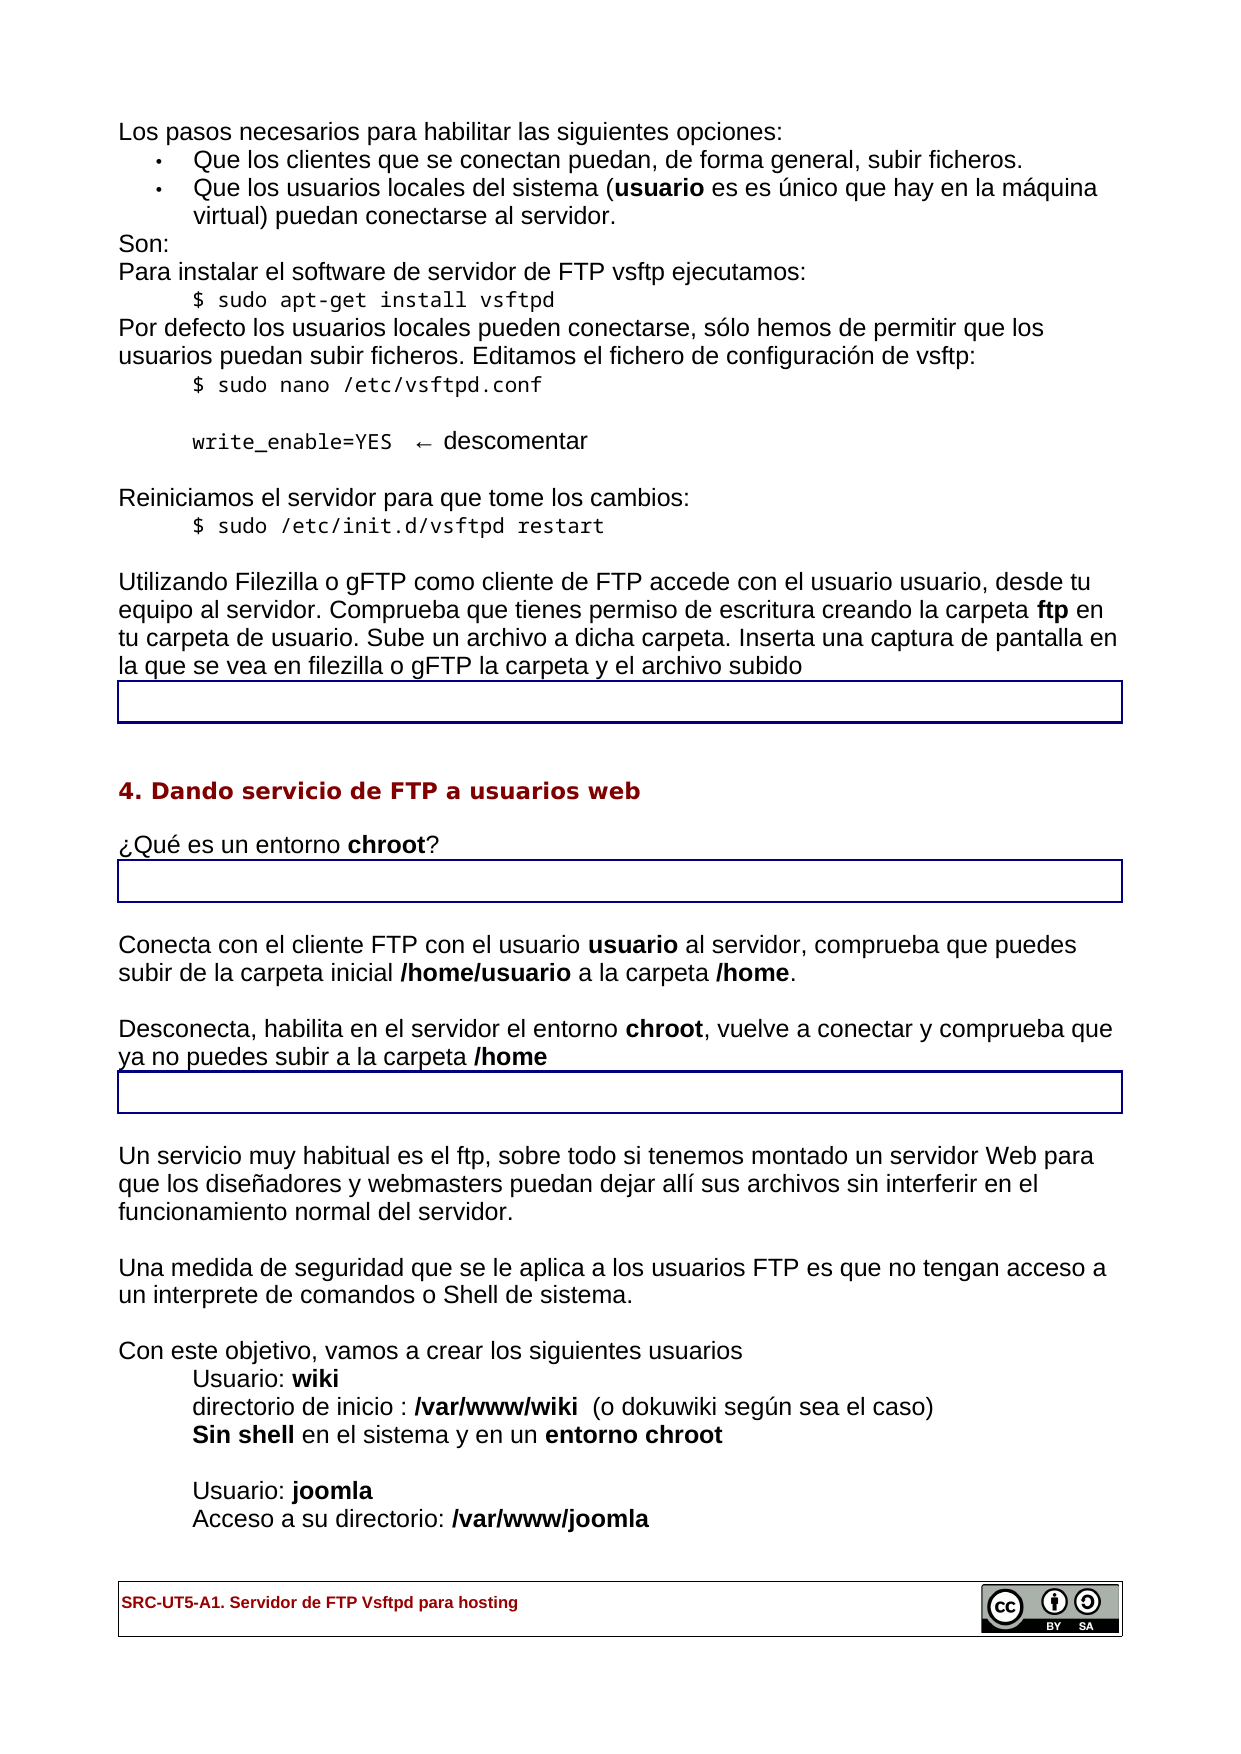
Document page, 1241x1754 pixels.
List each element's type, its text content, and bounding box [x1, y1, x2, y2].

text 4. Dando servicio de FTP a usuarios web [118, 778, 1122, 805]
text Un servicio muy habitual es el ftp, sobre todo si tenemos montado un servidor Web para que los diseñadores y webmasters puedan dejar allí sus archivos sin interferir en el funcionamiento normal del servidor. [118, 1142, 1122, 1226]
text $ sudo apt-get install vsftpd [192, 286, 1122, 314]
text Para instalar el software de servidor de FTP vsftp ejecutamos: [118, 258, 1122, 286]
text Reiniciamos el servidor para que tome los cambios: [118, 483, 1122, 511]
text Usuario: wiki [192, 1365, 1122, 1393]
text Los pasos necesarios para habilitar las siguientes opciones: [118, 118, 1122, 146]
text Desconecta, habilita en el servidor el entorno chroot, vuelve a conectar y comprueba que ya no puedes subir a la carpeta /home [118, 1014, 1122, 1070]
text Son: [118, 230, 1122, 258]
text Con este objetivo, vamos a crear los siguientes usuarios [118, 1337, 1122, 1365]
text Conecta con el cliente FTP con el usuario usuario al servidor, comprueba que puedes subir de la carpeta inicial /home/usuario a la carpeta /home. [118, 931, 1122, 987]
text ¿Qué es un entorno chroot? [118, 831, 1122, 859]
table_header [119, 861, 1121, 901]
text Una medida de seguridad que se le aplica a los usuarios FTP es que no tengan acceso a un interprete de comandos o Shell de sistema. [118, 1253, 1122, 1309]
text Usuario: joomla Acceso a su directorio: /var/www/joomla [192, 1477, 1122, 1533]
text directorio de inicio : /var/www/wiki (o dokuwiki según sea el caso) [192, 1393, 1122, 1421]
text $ sudo /etc/init.d/vsftpd restart [192, 511, 1122, 540]
text write_enable=YES ← descomentar [192, 427, 1122, 456]
picture [981, 1584, 1119, 1633]
table_header [119, 682, 1121, 721]
text Sin shell en el sistema y en un entorno chroot [192, 1421, 1122, 1449]
text Utilizando Filezilla o gFTP como cliente de FTP accede con el usuario usuario, desde tu equipo al servidor. Comprueba que tienes permiso de escritura creando la carpeta ftp en tu carpeta de usuario. Sube un archivo a dicha carpeta. Inserta una captura de pantalla en la que se vea en filezilla o gFTP la carpeta y el archivo subido [118, 568, 1122, 680]
list Que los clientes que se conectan puedan, de forma general, subir ficheros. [156, 146, 1122, 174]
text Por defecto los usuarios locales pueden conectarse, sólo hemos de permitir que los usuarios puedan subir ficheros. Editamos el fichero de configuración de vsftp: [118, 314, 1122, 370]
text $ sudo nano /etc/vsftpd.conf [192, 370, 1122, 398]
table_header [119, 1073, 1121, 1112]
list Que los usuarios locales del sistema (usuario es es único que hay en la máquina virtual) puedan conectarse al servidor. [156, 174, 1122, 230]
